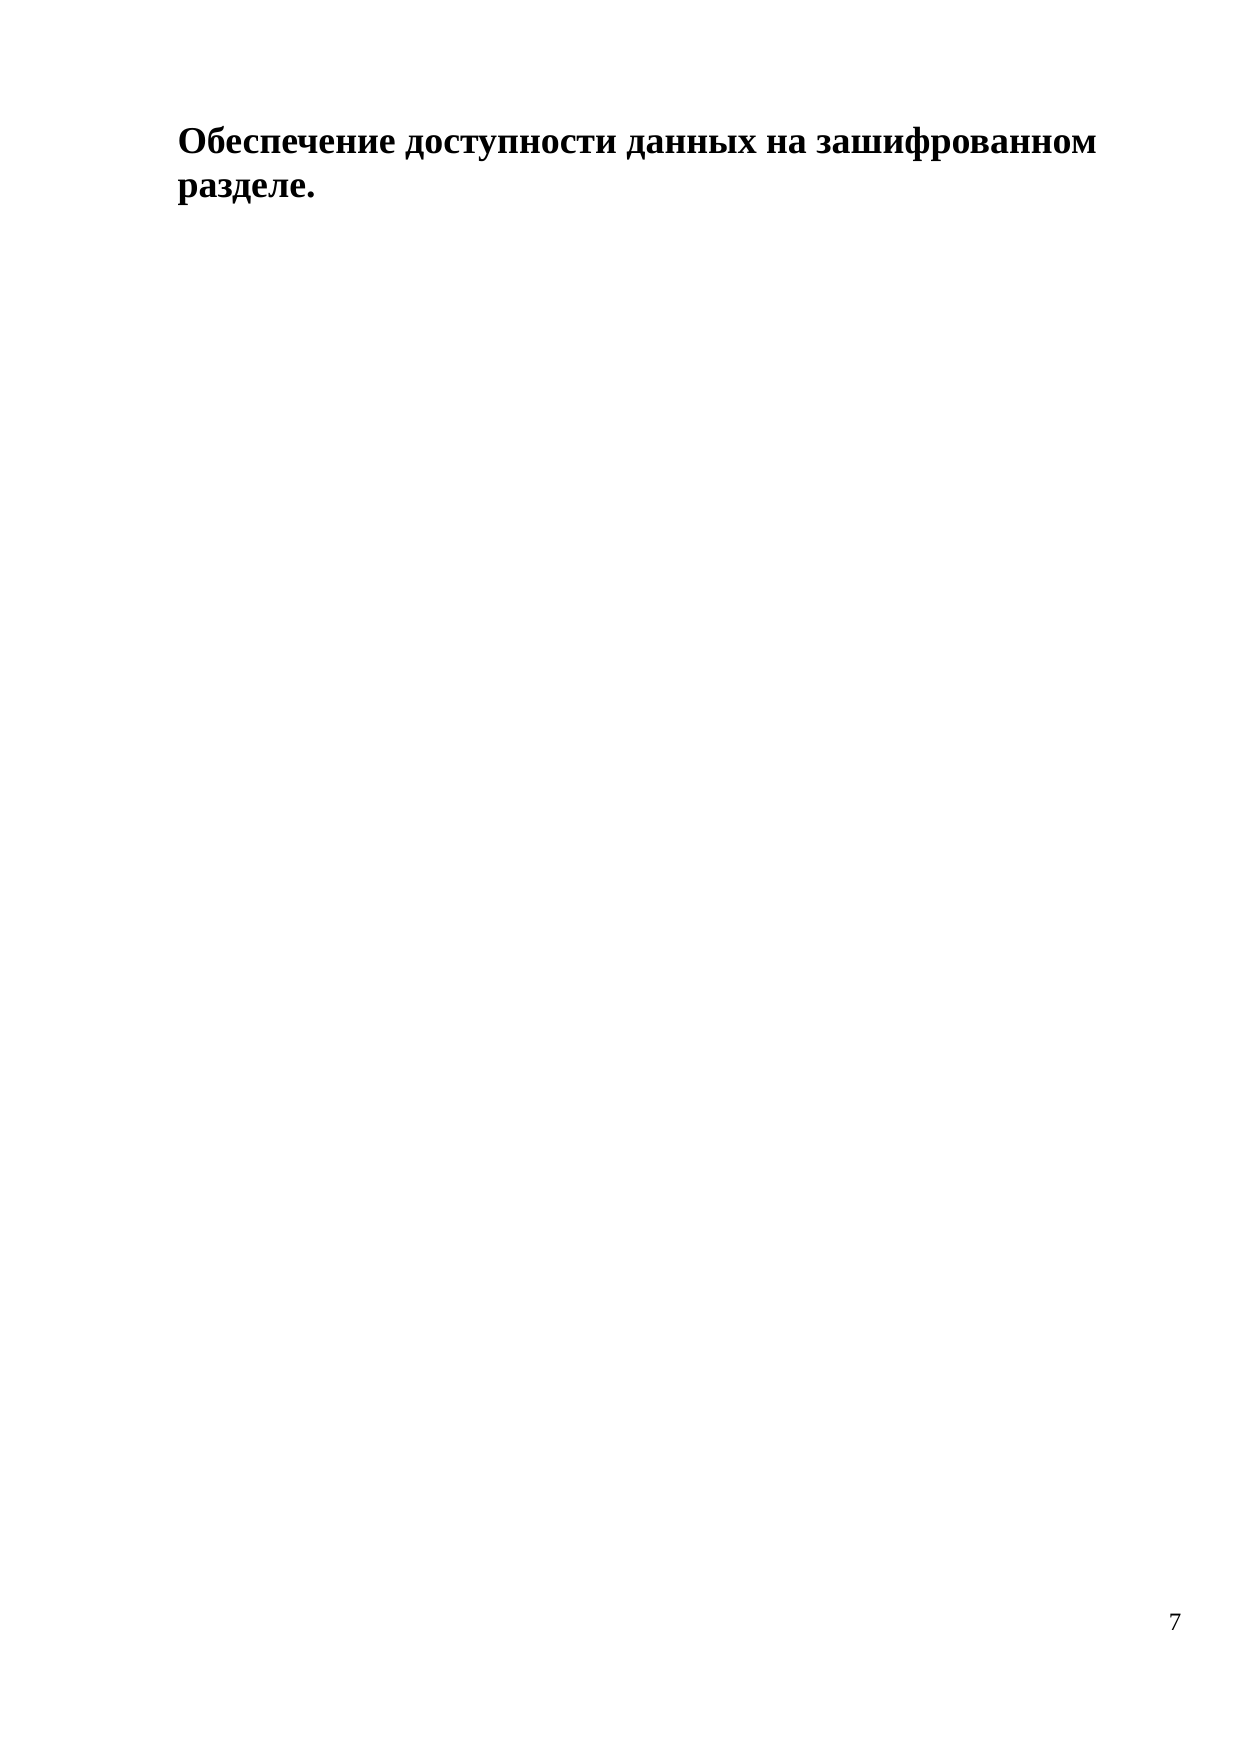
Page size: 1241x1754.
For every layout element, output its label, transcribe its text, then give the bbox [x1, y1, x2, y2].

subtitle Обеспечение доступности данных на зашифрованном разделе. [177, 118, 1181, 205]
